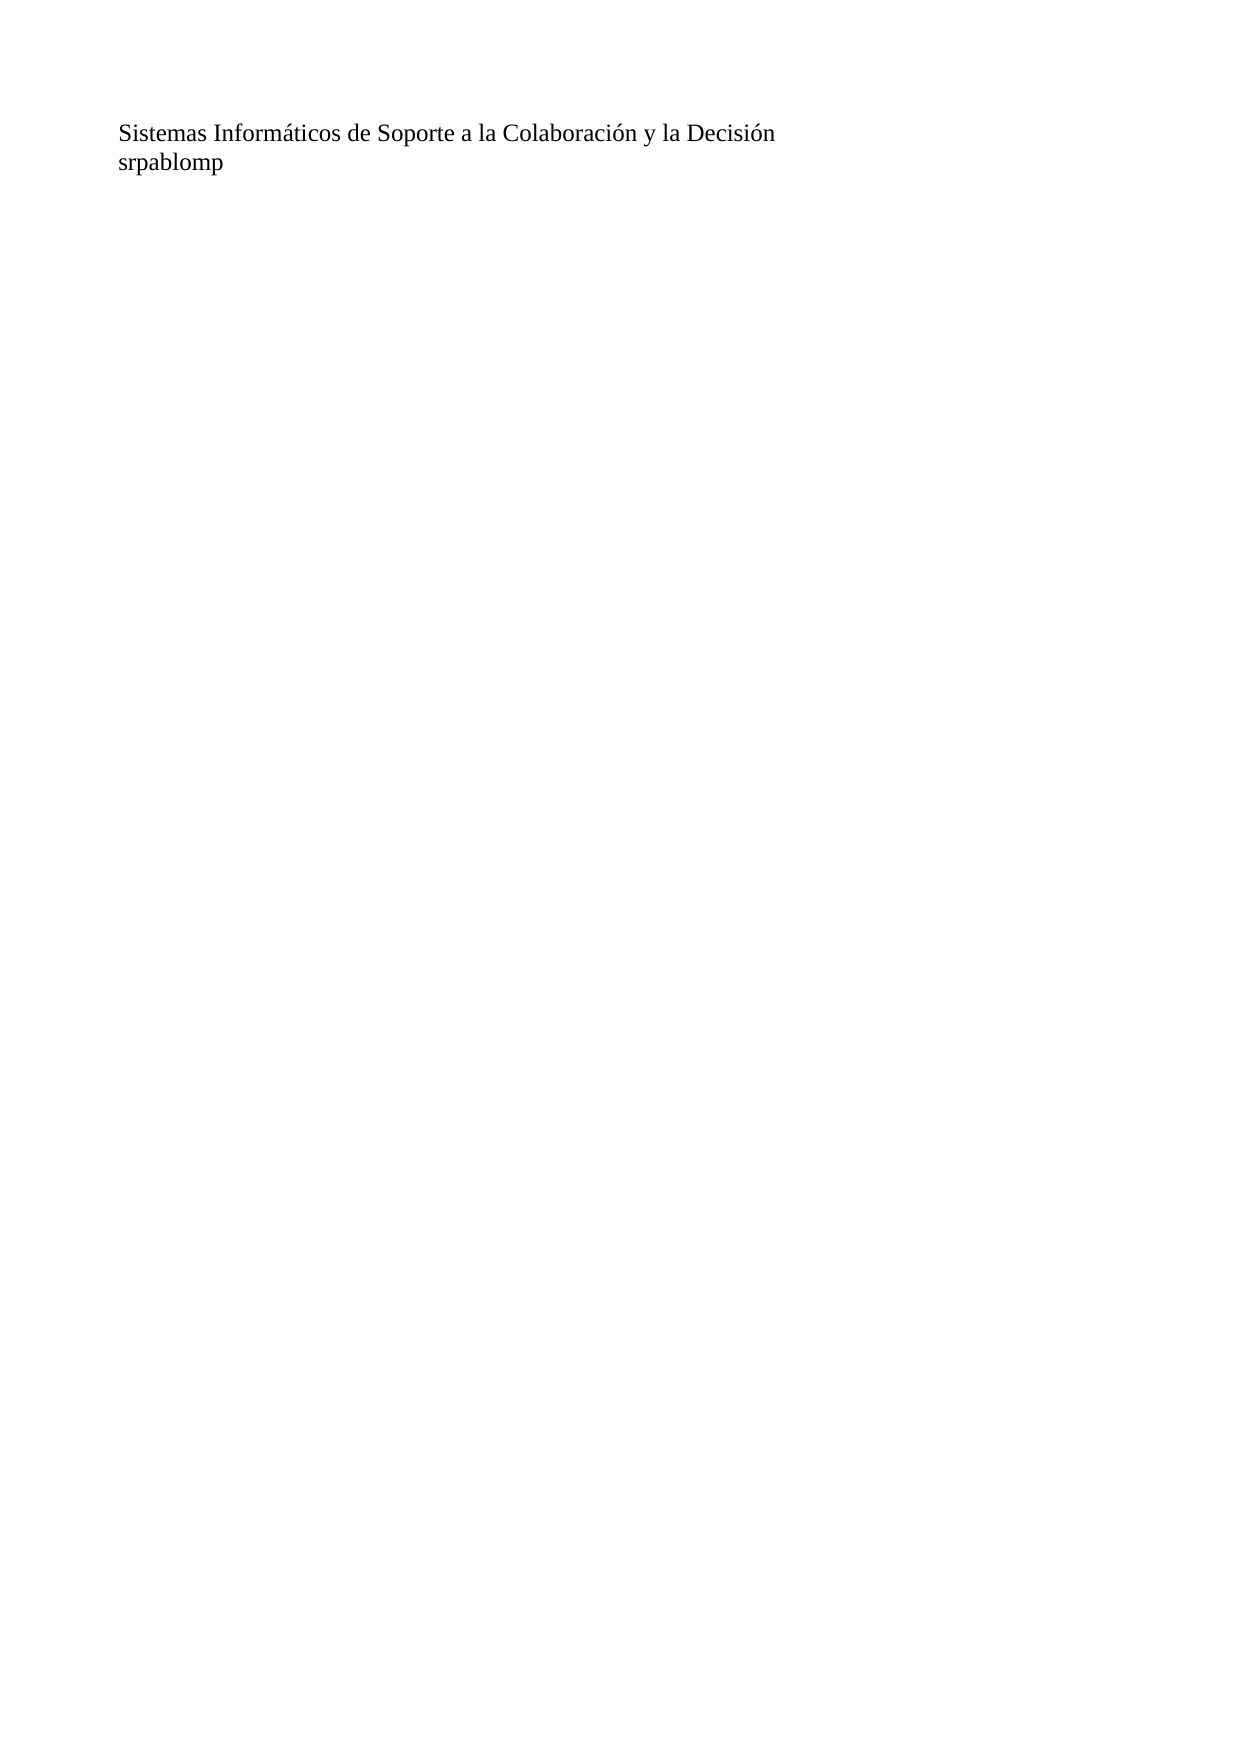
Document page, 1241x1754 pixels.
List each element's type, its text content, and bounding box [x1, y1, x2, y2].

text srpablomp [118, 147, 1122, 176]
text Sistemas Informáticos de Soporte a la Colaboración y la Decisión [118, 118, 1122, 147]
